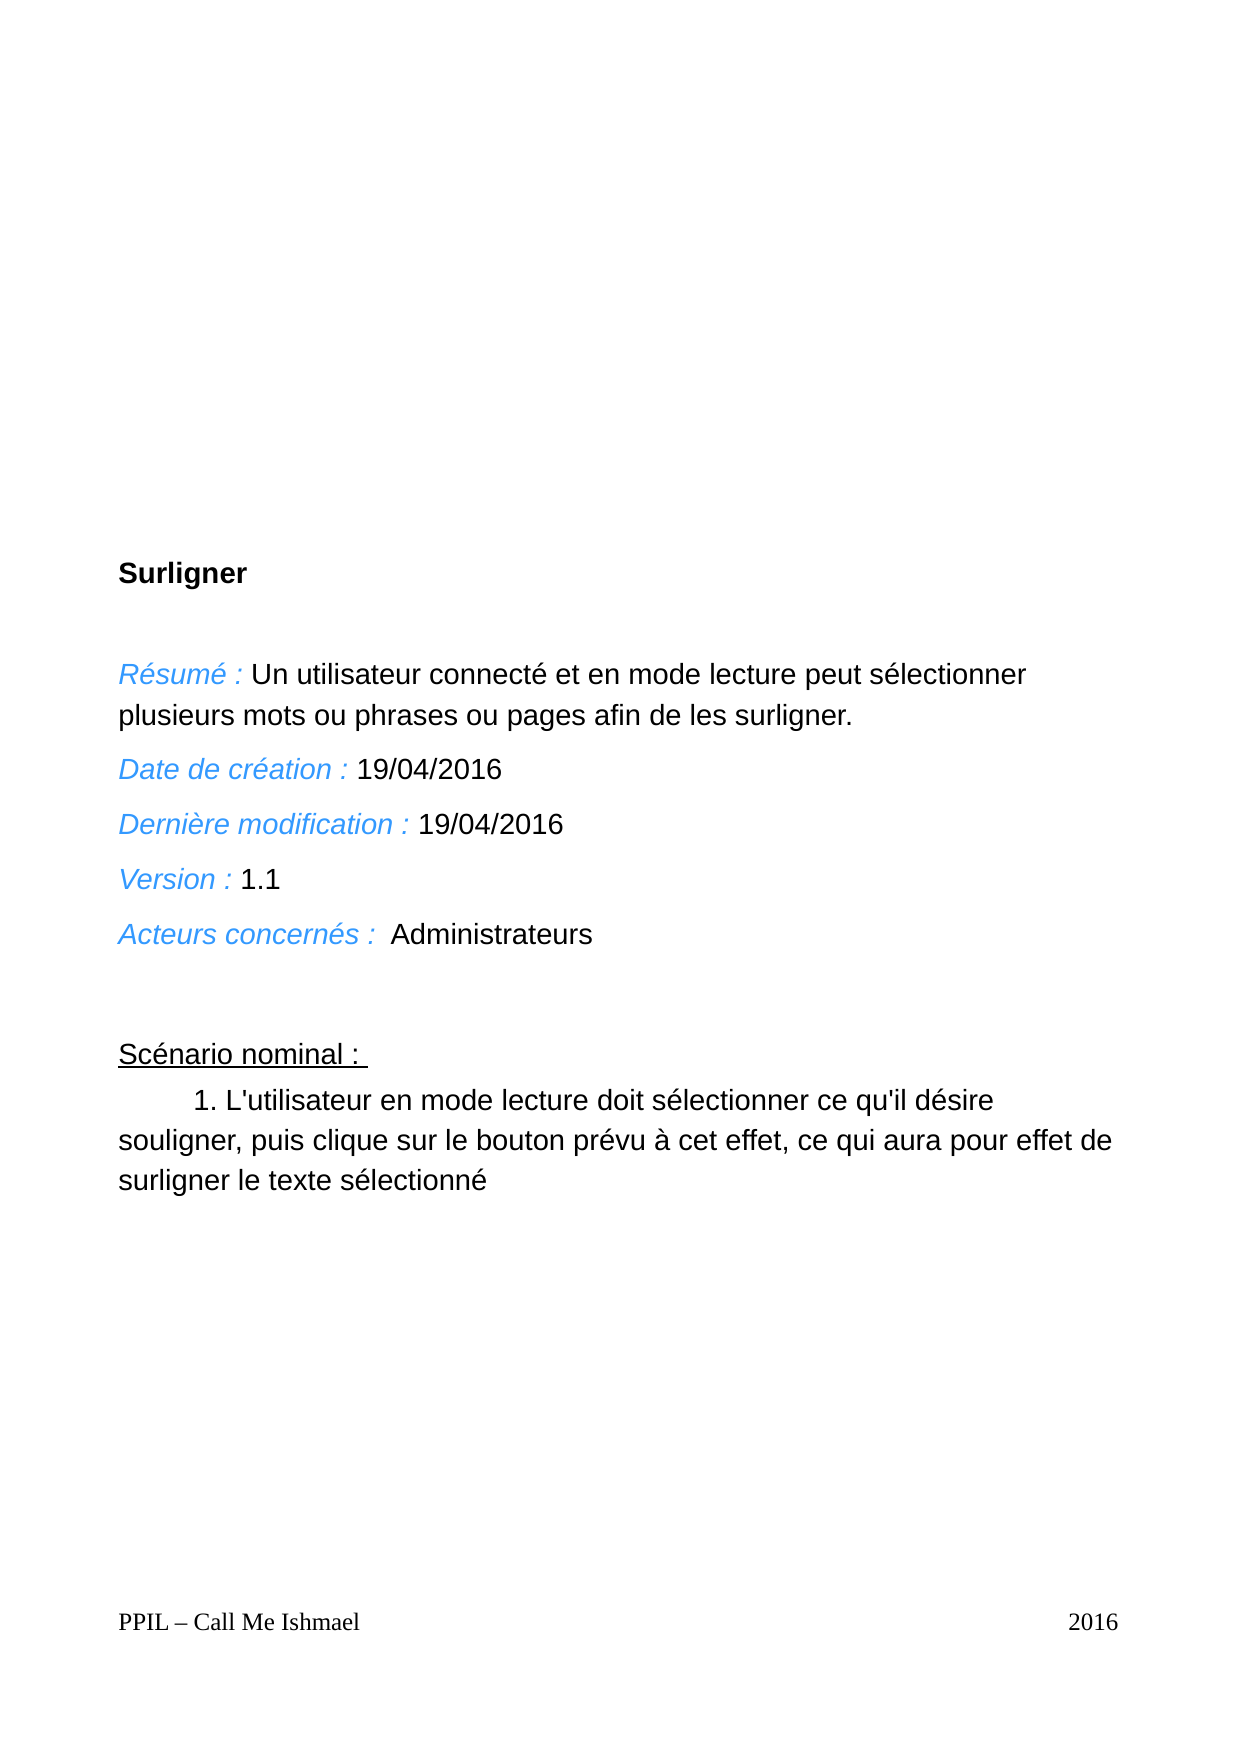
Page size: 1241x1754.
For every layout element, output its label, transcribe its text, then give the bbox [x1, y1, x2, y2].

text Date de création : 19/04/2016 [118, 752, 1122, 786]
text Acteurs concernés : Administrateurs [118, 917, 1122, 950]
text Résumé : Un utilisateur connecté et en mode lecture peut sélectionner plusieurs mots ou phrases ou pages afin de les surligner. [118, 657, 1122, 731]
text 1. L'utilisateur en mode lecture doit sélectionner ce qu'il désire souligner, puis clique sur le bouton prévu à cet effet, ce qui aura pour effet de surligner le texte sélectionné [118, 1083, 1122, 1197]
subtitle Surligner [118, 556, 1122, 590]
text Dernière modification : 19/04/2016 [118, 807, 1122, 841]
text Version : 1.1 [118, 862, 1122, 895]
subtitle Scénario nominal : [118, 1037, 1122, 1070]
